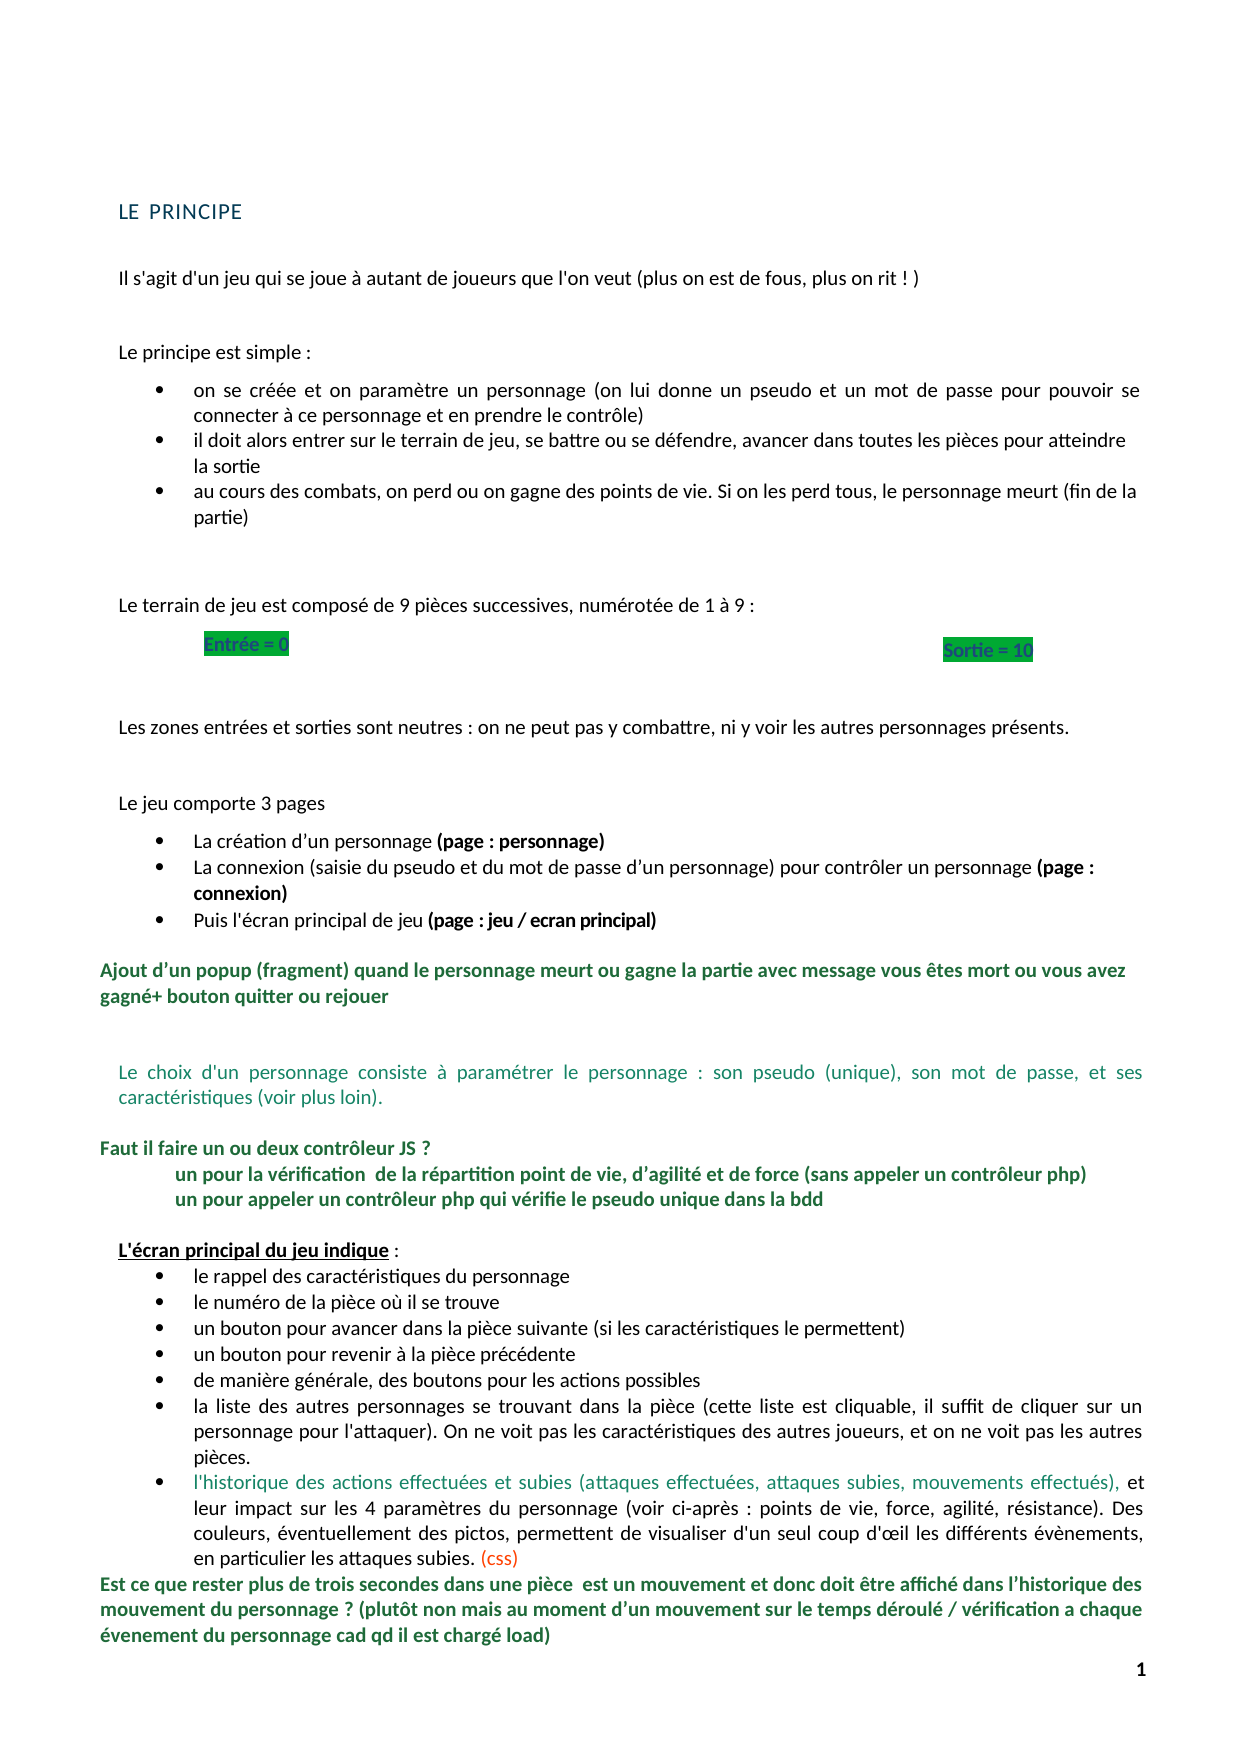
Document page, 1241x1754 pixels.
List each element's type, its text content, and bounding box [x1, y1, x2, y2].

subtitle LE PRINCIPE [118, 197, 1163, 226]
list il doit alors entrer sur le terrain de jeu, se battre ou se défendre, avancer dans toutes les pièces pour atteindre la sortie [156, 428, 1144, 478]
list au cours des combats, on perd ou on gagne des points de vie. Si on les perd tous, le personnage meurt (fin de la partie) [156, 478, 1144, 529]
list un bouton pour revenir à la pièce précédente [156, 1341, 1163, 1367]
text un pour la vérification de la répartition point de vie, d’agilité et de force (sans appeler un contrôleur php) [100, 1161, 1144, 1186]
text Sortie = 10 [943, 637, 1163, 662]
list Est ce que rester plus de trois secondes dans une pièce est un mouvement et donc doit être affiché dans l’historique des mouvement du personnage ? (plutôt non mais au moment d’un mouvement sur le temps déroulé / vérification a chaque évenement du personnage cad qd il est chargé load) [100, 1571, 1144, 1647]
subtitle L'écran principal du jeu indique : [118, 1237, 1163, 1262]
list un bouton pour avancer dans la pièce suivante (si les caractéristiques le permettent) [156, 1314, 1163, 1341]
text Le choix d'un personnage consiste à paramétrer le personnage : son pseudo (unique), son mot de passe, et ses caractéristiques (voir plus loin). [118, 1059, 1144, 1110]
text Entrée = 0 [203, 631, 758, 656]
text Faut il faire un ou deux contrôleur JS ? [100, 1135, 1144, 1161]
list le rappel des caractéristiques du personnage [156, 1262, 1163, 1288]
text Ajout d’un popup (fragment) quand le personnage meurt ou gagne la partie avec message vous êtes mort ou vous avez gagné+ bouton quitter ou rejouer [100, 958, 1163, 1008]
list on se créée et on paramètre un personnage (on lui donne un pseudo et un mot de passe pour pouvoir se connecter à ce personnage et en prendre le contrôle) [156, 377, 1145, 428]
text Les zones entrées et sorties sont neutres : on ne peut pas y combattre, ni y voir les autres personnages présents. Le jeu comporte 3 pages [118, 663, 1079, 815]
list La création d’un personnage (page : personnage) [156, 827, 1163, 854]
text Le terrain de jeu est composé de 9 pièces successives, numérotée de 1 à 9 : [118, 592, 758, 617]
list la liste des autres personnages se trouvant dans la pièce (cette liste est cliquable, il suffit de cliquer sur un personnage pour l'attaquer). On ne voit pas les caractéristiques des autres joueurs, et on ne voit pas les autres pièces. [156, 1393, 1144, 1469]
list de manière générale, des boutons pour les actions possibles [156, 1367, 1163, 1393]
list La connexion (saisie du pseudo et du mot de passe d’un personnage) pour contrôler un personnage (page : connexion) [156, 854, 1163, 906]
list Puis l'écran principal de jeu (page : jeu / ecran principal) [156, 906, 1163, 932]
text Il s'agit d'un jeu qui se joue à autant de joueurs que l'on veut (plus on est de fous, plus on rit ! ) Le principe est simple : [118, 226, 930, 374]
list le numéro de la pièce où il se trouve [156, 1288, 1163, 1314]
text un pour appeler un contrôleur php qui vérifie le pseudo unique dans la bdd [100, 1186, 1144, 1212]
list l'historique des actions effectuées et subies (attaques effectuées, attaques subies, mouvements effectués), et leur impact sur les 4 paramètres du personnage (voir ci-après : points de vie, force, agilité, résistance). Des couleurs, éventuellement des pictos, permettent de visualiser d'un seul coup d'œil les différents évènements, en particulier les attaques subies. (css) [156, 1469, 1145, 1571]
